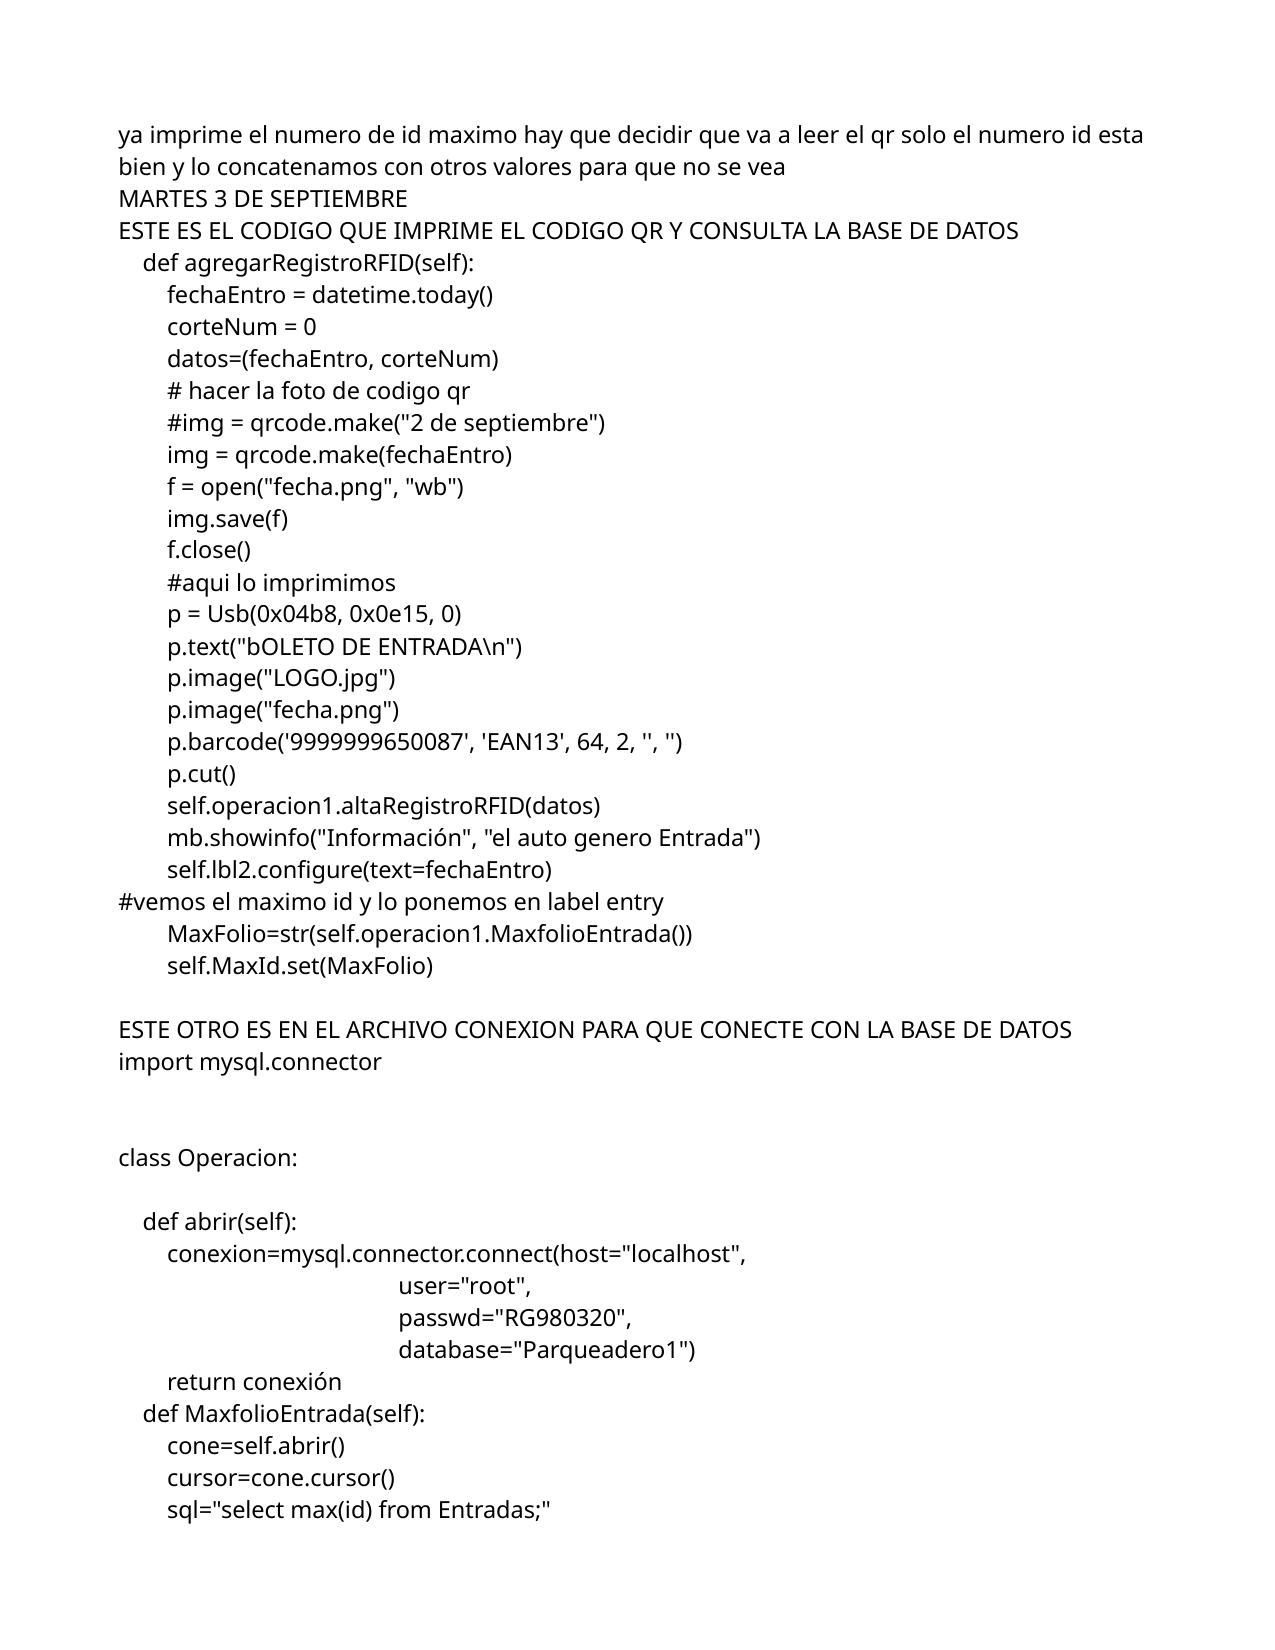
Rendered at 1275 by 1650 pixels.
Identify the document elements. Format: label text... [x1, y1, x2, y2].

text datos=(fechaEntro, corteNum) [118, 342, 1157, 374]
text p.image("fecha.png") [118, 694, 1157, 726]
text self.lbl2.configure(text=fechaEntro) [118, 854, 1157, 886]
text self.MaxId.set(MaxFolio) [118, 949, 1157, 982]
text def MaxfolioEntrada(self): [118, 1397, 1157, 1429]
text f.close() [118, 534, 1157, 566]
text def abrir(self): [118, 1205, 1157, 1237]
text fechaEntro = datetime.today() [118, 278, 1157, 310]
text return conexión [118, 1365, 1157, 1397]
text cursor=cone.cursor() [118, 1461, 1157, 1493]
text sql="select max(id) from Entradas;" [118, 1493, 1157, 1525]
text conexion=mysql.connector.connect(host="localhost", [118, 1237, 1157, 1269]
text mb.showinfo("Información", "el auto genero Entrada") [118, 822, 1157, 854]
text img = qrcode.make(fechaEntro) [118, 438, 1157, 470]
text #img = qrcode.make("2 de septiembre") [118, 406, 1157, 438]
text self.operacion1.altaRegistroRFID(datos) [118, 790, 1157, 822]
text def agregarRegistroRFID(self): [118, 246, 1157, 278]
text ya imprime el numero de id maximo hay que decidir que va a leer el qr solo el numero id esta bien y lo concatenamos con otros valores para que no se vea [118, 118, 1157, 182]
text class Operacion: [118, 1141, 1157, 1173]
text MaxFolio=str(self.operacion1.MaxfolioEntrada()) [118, 918, 1157, 949]
text p.image("LOGO.jpg") [118, 662, 1157, 694]
text ESTE OTRO ES EN EL ARCHIVO CONEXION PARA QUE CONECTE CON LA BASE DE DATOS [118, 1013, 1157, 1046]
text p = Usb(0x04b8, 0x0e15, 0) [118, 598, 1157, 630]
text passwd="RG980320", [118, 1301, 1157, 1333]
text database="Parqueadero1") [118, 1333, 1157, 1365]
text p.text("bOLETO DE ENTRADA\n") [118, 630, 1157, 662]
text cone=self.abrir() [118, 1429, 1157, 1461]
text f = open("fecha.png", "wb") [118, 470, 1157, 502]
text # hacer la foto de codigo qr [118, 374, 1157, 406]
text corteNum = 0 [118, 310, 1157, 342]
text p.cut() [118, 758, 1157, 790]
text user="root", [118, 1269, 1157, 1301]
text img.save(f) [118, 502, 1157, 534]
text MARTES 3 DE SEPTIEMBRE [118, 182, 1157, 214]
text #aqui lo imprimimos [118, 566, 1157, 598]
text #vemos el maximo id y lo ponemos en label entry [118, 886, 1157, 918]
text import mysql.connector [118, 1046, 1157, 1077]
text ESTE ES EL CODIGO QUE IMPRIME EL CODIGO QR Y CONSULTA LA BASE DE DATOS [118, 214, 1157, 246]
text p.barcode('9999999650087', 'EAN13', 64, 2, '', '') [118, 726, 1157, 758]
